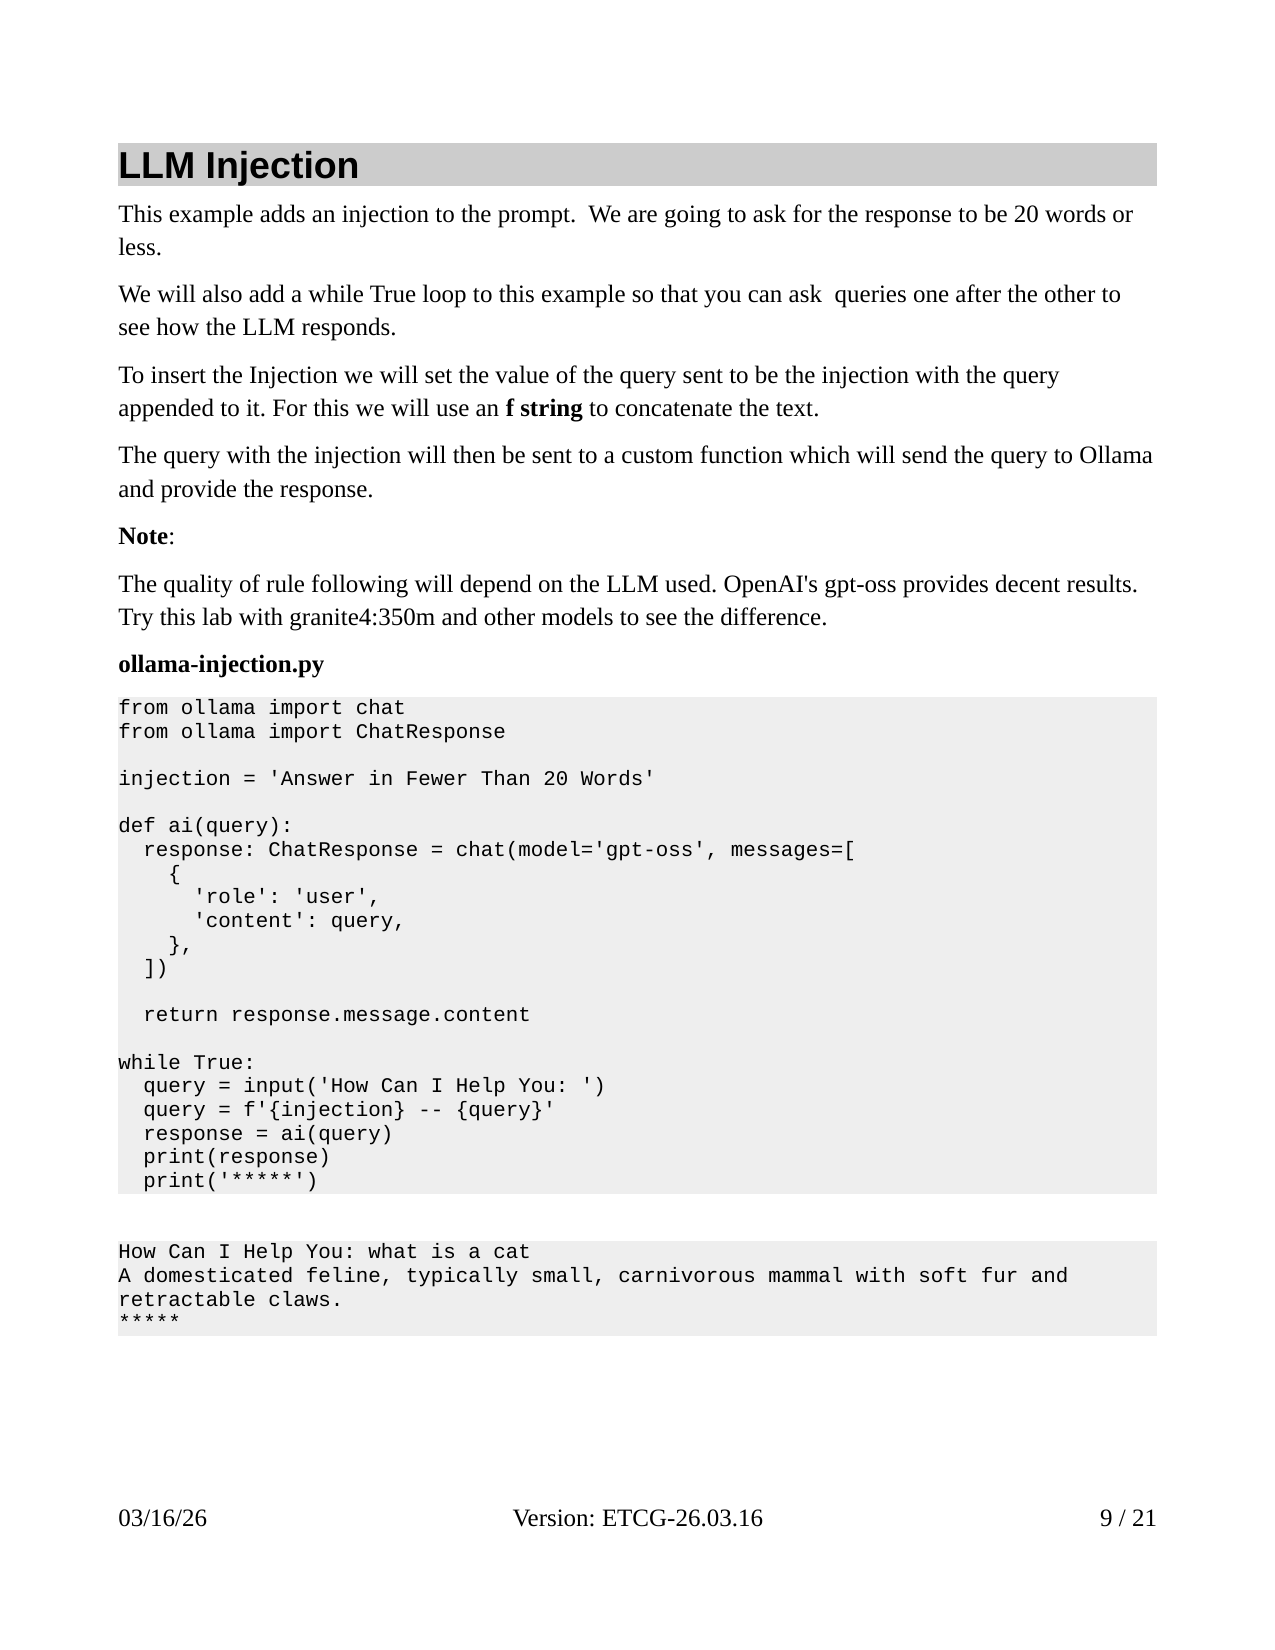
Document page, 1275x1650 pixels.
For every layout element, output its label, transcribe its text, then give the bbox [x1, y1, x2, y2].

text query = f'{injection} -- {query}' [118, 1099, 1157, 1123]
text The query with the injection will then be sent to a custom function which will send the query to Ollama and provide the response. [118, 441, 1157, 502]
text return response.message.content [118, 1004, 1157, 1028]
text print(response) [118, 1146, 1157, 1170]
text ***** [118, 1312, 1157, 1336]
text A domesticated feline, typically small, carnivorous mammal with soft fur and retractable claws. [118, 1265, 1157, 1312]
subtitle LLM Injection [118, 143, 1157, 186]
text 'role': 'user', [118, 886, 1157, 910]
text To insert the Injection we will set the value of the query sent to be the injection with the query appended to it. For this we will use an f string to concatenate the text. [118, 360, 1157, 422]
text response = ai(query) [118, 1123, 1157, 1146]
text The quality of rule following will depend on the LLM used. OpenAI's gpt-oss provides decent results. Try this lab with granite4:350m and other models to see the difference. [118, 569, 1157, 631]
text { [118, 863, 1157, 886]
text Note: [118, 521, 1157, 550]
text injection = 'Answer in Fewer Than 20 Words' [118, 768, 1157, 792]
text from ollama import ChatResponse [118, 721, 1157, 744]
text How Can I Help You: what is a cat [118, 1241, 1157, 1265]
text print('*****') [118, 1170, 1157, 1194]
text response: ChatResponse = chat(model='gpt-oss', messages=[ [118, 839, 1157, 863]
text We will also add a while True loop to this example so that you can ask queries one after the other to see how the LLM responds. [118, 279, 1157, 341]
text 'content': query, [118, 910, 1157, 933]
text while True: [118, 1052, 1157, 1075]
text from ollama import chat [118, 697, 1157, 721]
text query = input('How Can I Help You: ') [118, 1075, 1157, 1099]
text ]) [118, 957, 1157, 981]
text This example adds an injection to the prompt. We are going to ask for the response to be 20 words or less. [118, 199, 1157, 261]
text ollama-injection.py [118, 649, 1157, 678]
text def ai(query): [118, 815, 1157, 839]
text }, [118, 933, 1157, 957]
